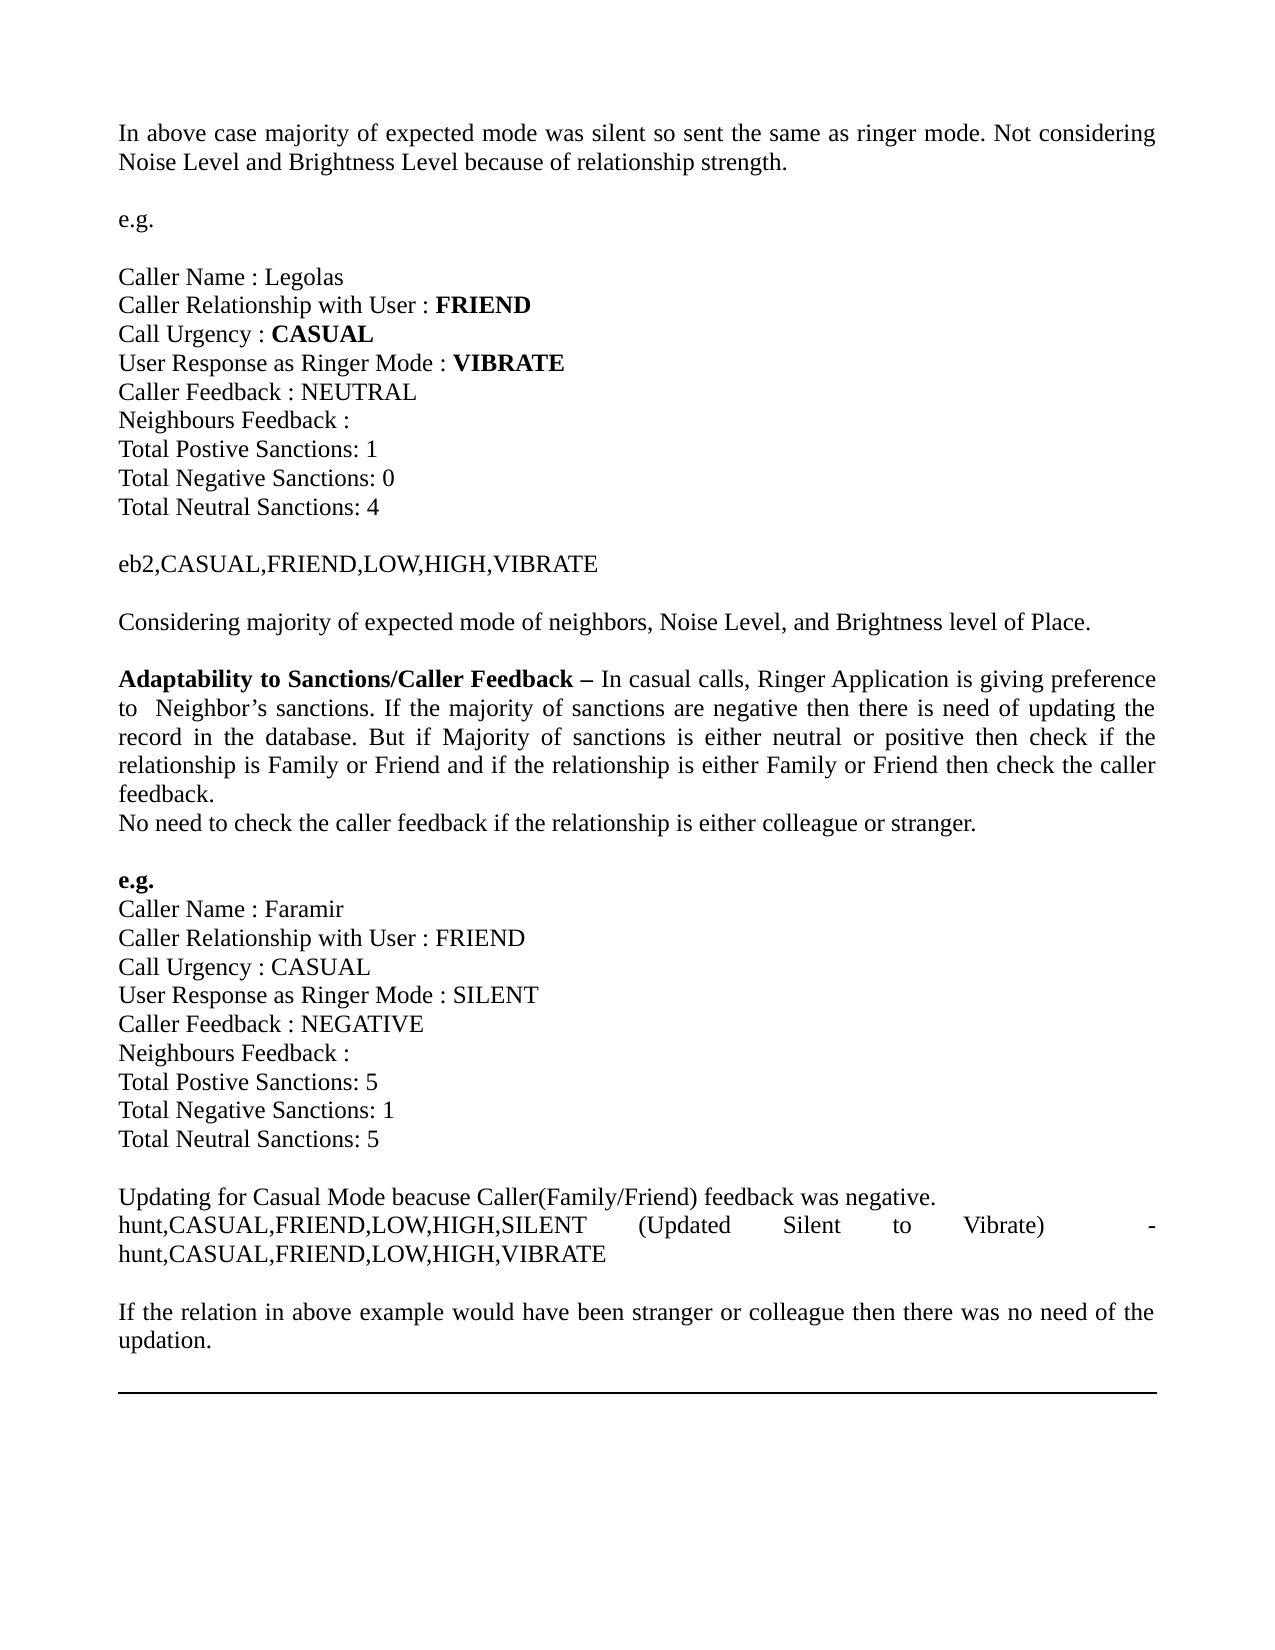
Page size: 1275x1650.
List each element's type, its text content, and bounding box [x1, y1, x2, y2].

text If the relation in above example would have been stranger or colleague then there was no need of the updation. [118, 1297, 1157, 1354]
text Caller Name : Faramir [118, 894, 1157, 923]
text No need to check the caller feedback if the relationship is either colleague or stranger. [118, 808, 1157, 837]
text In above case majority of expected mode was silent so sent the same as ringer mode. Not considering Noise Level and Brightness Level because of relationship strength. [118, 118, 1157, 176]
text eb2,CASUAL,FRIEND,LOW,HIGH,VIBRATE [118, 549, 1157, 578]
text Total Neutral Sanctions: 5 [118, 1124, 1157, 1153]
text Call Urgency : CASUAL [118, 952, 1157, 981]
text Total Negative Sanctions: 0 [118, 463, 1157, 492]
text Neighbours Feedback : [118, 406, 1157, 434]
text Call Urgency : CASUAL [118, 319, 1157, 348]
text e.g. [118, 204, 1157, 233]
text Caller Feedback : NEUTRAL [118, 377, 1157, 406]
text Total Neutral Sanctions: 4 [118, 492, 1157, 521]
text Total Postive Sanctions: 5 [118, 1067, 1157, 1096]
text Caller Feedback : NEGATIVE [118, 1009, 1157, 1038]
text Total Postive Sanctions: 1 [118, 434, 1157, 463]
text Updating for Casual Mode beacuse Caller(Family/Friend) feedback was negative. [118, 1182, 1157, 1211]
text hunt,CASUAL,FRIEND,LOW,HIGH,SILENT (Updated Silent to Vibrate) - hunt,CASUAL,FRIEND,LOW,HIGH,VIBRATE [118, 1211, 1157, 1268]
text e.g. [118, 866, 1157, 894]
text User Response as Ringer Mode : SILENT [118, 981, 1157, 1009]
text Adaptability to Sanctions/Caller Feedback – In casual calls, Ringer Application is giving preference to Neighbor’s sanctions. If the majority of sanctions are negative then there is need of updating the record in the database. But if Majority of sanctions is either neutral or positive then check if the relationship is Family or Friend and if the relationship is either Family or Friend then check the caller feedback. [118, 664, 1157, 808]
text User Response as Ringer Mode : VIBRATE [118, 348, 1157, 377]
text Caller Relationship with User : FRIEND [118, 923, 1157, 952]
text Total Negative Sanctions: 1 [118, 1096, 1157, 1124]
text Caller Name : Legolas [118, 262, 1157, 291]
text Neighbours Feedback : [118, 1038, 1157, 1067]
text Caller Relationship with User : FRIEND [118, 291, 1157, 319]
text Considering majority of expected mode of neighbors, Noise Level, and Brightness level of Place. [118, 607, 1157, 636]
